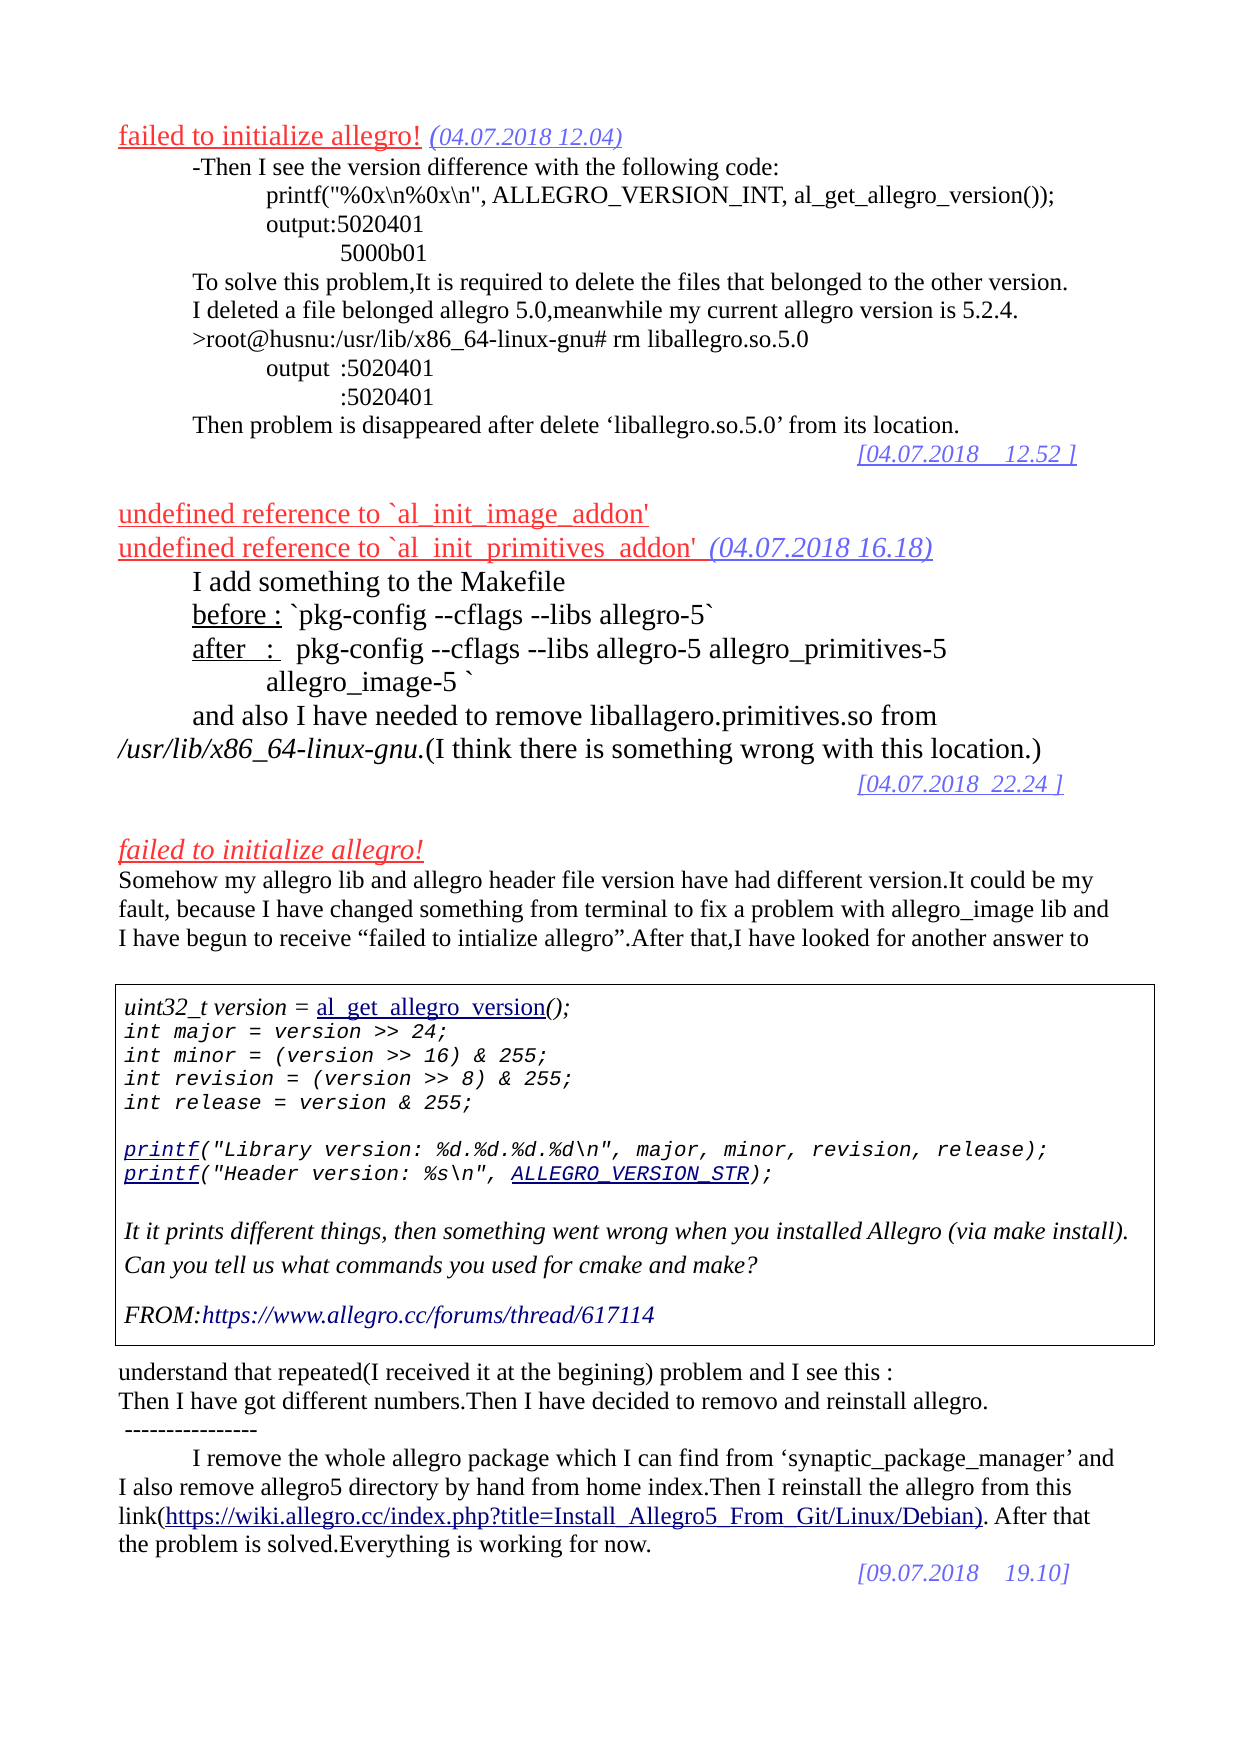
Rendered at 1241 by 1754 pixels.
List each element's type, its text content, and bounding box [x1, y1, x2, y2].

text before : `pkg-config --cflags --libs allegro-5` [118, 597, 1122, 631]
text I remove the whole allegro package which I can find from ‘synaptic_package_manager’ and I also remove allegro5 directory by hand from home index.Then I reinstall the allegro from this link(https://wiki.allegro.cc/index.php?title=Install_Allegro5_From_Git/Linux/Debian). After that the problem is solved.Everything is working for now. [118, 1443, 1122, 1558]
text [09.07.2018 19.10] [118, 1558, 1122, 1587]
text int revision = (version >> 8) & 255; [124, 1068, 1145, 1092]
text >root@husnu:/usr/lib/x86_64-linux-gnu# rm liballegro.so.5.0 [118, 324, 1122, 353]
text after : pkg-config --cflags --libs allegro-5 allegro_primitives-5 allegro_image-5 ` [118, 631, 1122, 698]
text undefined reference to `al_init_image_addon' [118, 497, 1122, 530]
text Somehow my allegro lib and allegro header file version have had different version.It could be my fault, because I have changed something from terminal to fix a problem with allegro_image lib and I have begun to receive “failed to intialize allegro”.After that,I have looked for another answer to [118, 866, 1122, 983]
text output:5020401 [118, 209, 1122, 238]
text -Then I see the version difference with the following code: [118, 152, 1122, 180]
text :5020401 [118, 382, 1122, 410]
text Then problem is disappeared after delete ‘liballegro.so.5.0’ from its location. [118, 410, 1122, 439]
text failed to initialize allegro! [118, 832, 1122, 866]
text int minor = (version >> 16) & 255; [124, 1045, 1145, 1068]
text It it prints different things, then something went wrong when you installed Allegro (via make install). Can you tell us what commands you used for cmake and make? [124, 1216, 1145, 1279]
text ---------------- [118, 1414, 1122, 1443]
text FROM:https://www.allegro.cc/forums/thread/617114 [124, 1300, 1145, 1328]
text failed to initialize allegro! (04.07.2018 12.04) [118, 118, 1122, 152]
text [04.07.2018 12.52 ] [118, 439, 1122, 468]
text To solve this problem,It is required to delete the files that belonged to the other version. [118, 267, 1122, 295]
text uint32_t version = al_get_allegro_version(); [124, 992, 1145, 1021]
text and also I have needed to remove liballagero.primitives.so from /usr/lib/x86_64-linux-gnu.(I think there is something wrong with this location.) [118, 698, 1122, 765]
text printf("Header version: %s\n", ALLEGRO_VERSION_STR); [124, 1163, 1145, 1187]
text printf("%0x\n%0x\n", ALLEGRO_VERSION_INT, al_get_allegro_version()); [118, 180, 1122, 209]
text 5000b01 [118, 238, 1122, 267]
text int release = version & 255; [124, 1092, 1145, 1116]
text Then I have got different numbers.Then I have decided to removo and reinstall allegro. [118, 1386, 1122, 1414]
text understand that repeated(I received it at the begining) problem and I see this : [118, 1346, 1122, 1386]
text int major = version >> 24; [124, 1021, 1145, 1045]
text [04.07.2018 22.24 ] [118, 765, 1122, 798]
text I add something to the Makefile [118, 564, 1122, 597]
text printf("Library version: %d.%d.%d.%d\n", major, minor, revision, release); [124, 1139, 1145, 1163]
text undefined reference to `al_init_primitives_addon' (04.07.2018 16.18) [118, 530, 1122, 564]
text [116, 985, 1154, 1345]
text output :5020401 [118, 353, 1122, 382]
text I deleted a file belonged allegro 5.0,meanwhile my current allegro version is 5.2.4. [118, 295, 1122, 324]
